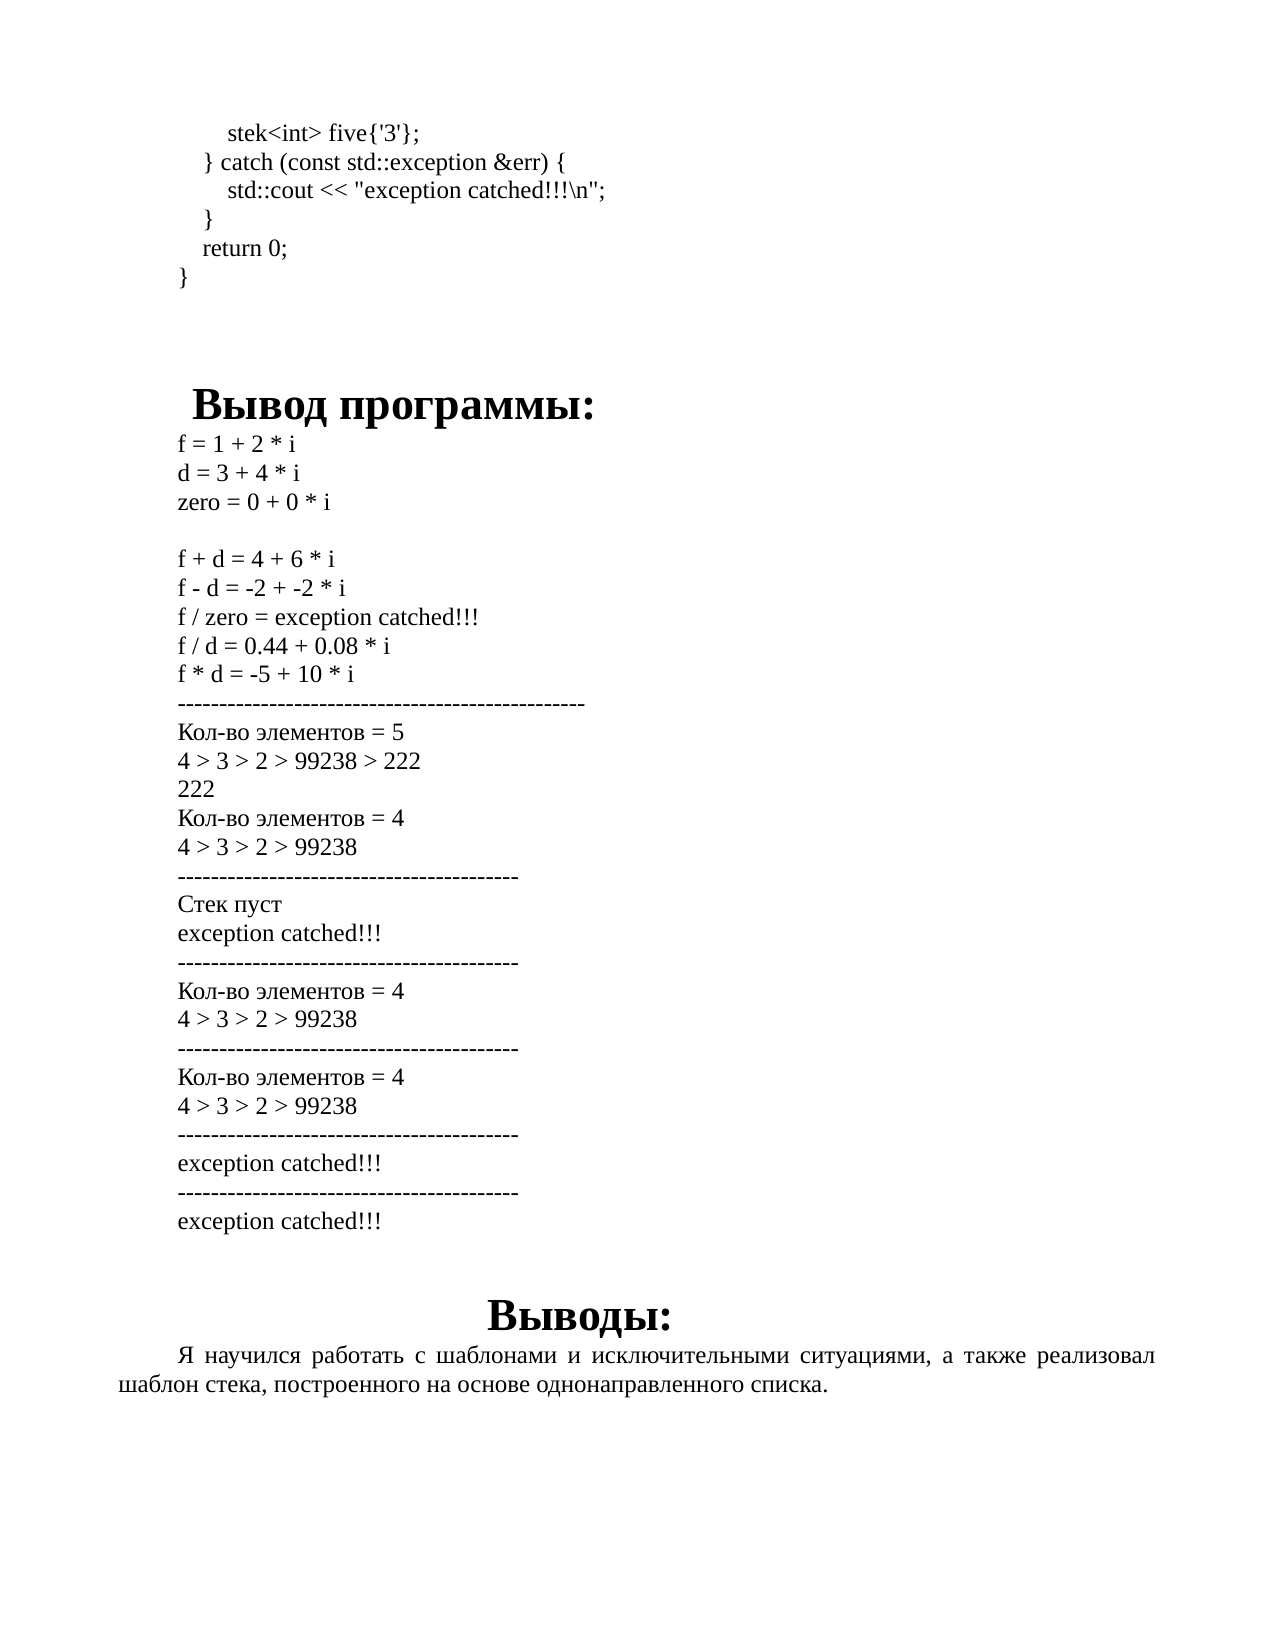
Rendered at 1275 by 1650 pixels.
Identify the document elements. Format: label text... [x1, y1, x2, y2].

text ----------------------------------------- [118, 947, 1157, 976]
text f / zero = exception catched!!! [118, 602, 1157, 631]
text Кол-во элементов = 4 [118, 976, 1157, 1004]
text ----------------------------------------- [118, 1177, 1157, 1206]
text } [118, 262, 1157, 291]
text return 0; [118, 233, 1157, 262]
text exception catched!!! [118, 1148, 1157, 1177]
text 222 [118, 774, 1157, 803]
text exception catched!!! [118, 918, 1157, 947]
text 4 > 3 > 2 > 99238 [118, 1091, 1157, 1119]
text f / d = 0.44 + 0.08 * i [118, 631, 1157, 659]
text Выводы: [118, 1287, 1157, 1340]
text Кол-во элементов = 4 [118, 803, 1157, 832]
text ------------------------------------------------- [118, 688, 1157, 717]
text d = 3 + 4 * i [118, 458, 1157, 487]
text Я научился работать с шаблонами и исключительными ситуациями, а также реализовал шаблон стека, построенного на основе однонаправленного списка. [118, 1340, 1157, 1397]
text f * d = -5 + 10 * i [118, 659, 1157, 688]
text Кол-во элементов = 4 [118, 1062, 1157, 1091]
text ----------------------------------------- [118, 861, 1157, 889]
text f + d = 4 + 6 * i [118, 544, 1157, 573]
text Стек пуст [118, 889, 1157, 918]
text Вывод программы: [118, 377, 1157, 429]
text ----------------------------------------- [118, 1119, 1157, 1148]
text f = 1 + 2 * i [118, 429, 1157, 458]
text f - d = -2 + -2 * i [118, 573, 1157, 602]
text } [118, 204, 1157, 233]
text } catch (const std::exception &err) { [118, 147, 1157, 176]
text 4 > 3 > 2 > 99238 [118, 832, 1157, 861]
text exception catched!!! [118, 1206, 1157, 1234]
text 4 > 3 > 2 > 99238 > 222 [118, 746, 1157, 774]
text Кол-во элементов = 5 [118, 717, 1157, 746]
text ----------------------------------------- [118, 1033, 1157, 1062]
text std::cout << "exception catched!!!\n"; [118, 176, 1157, 204]
text 4 > 3 > 2 > 99238 [118, 1004, 1157, 1033]
text stek<int> five{'3'}; [118, 118, 1157, 147]
text zero = 0 + 0 * i [118, 487, 1157, 516]
